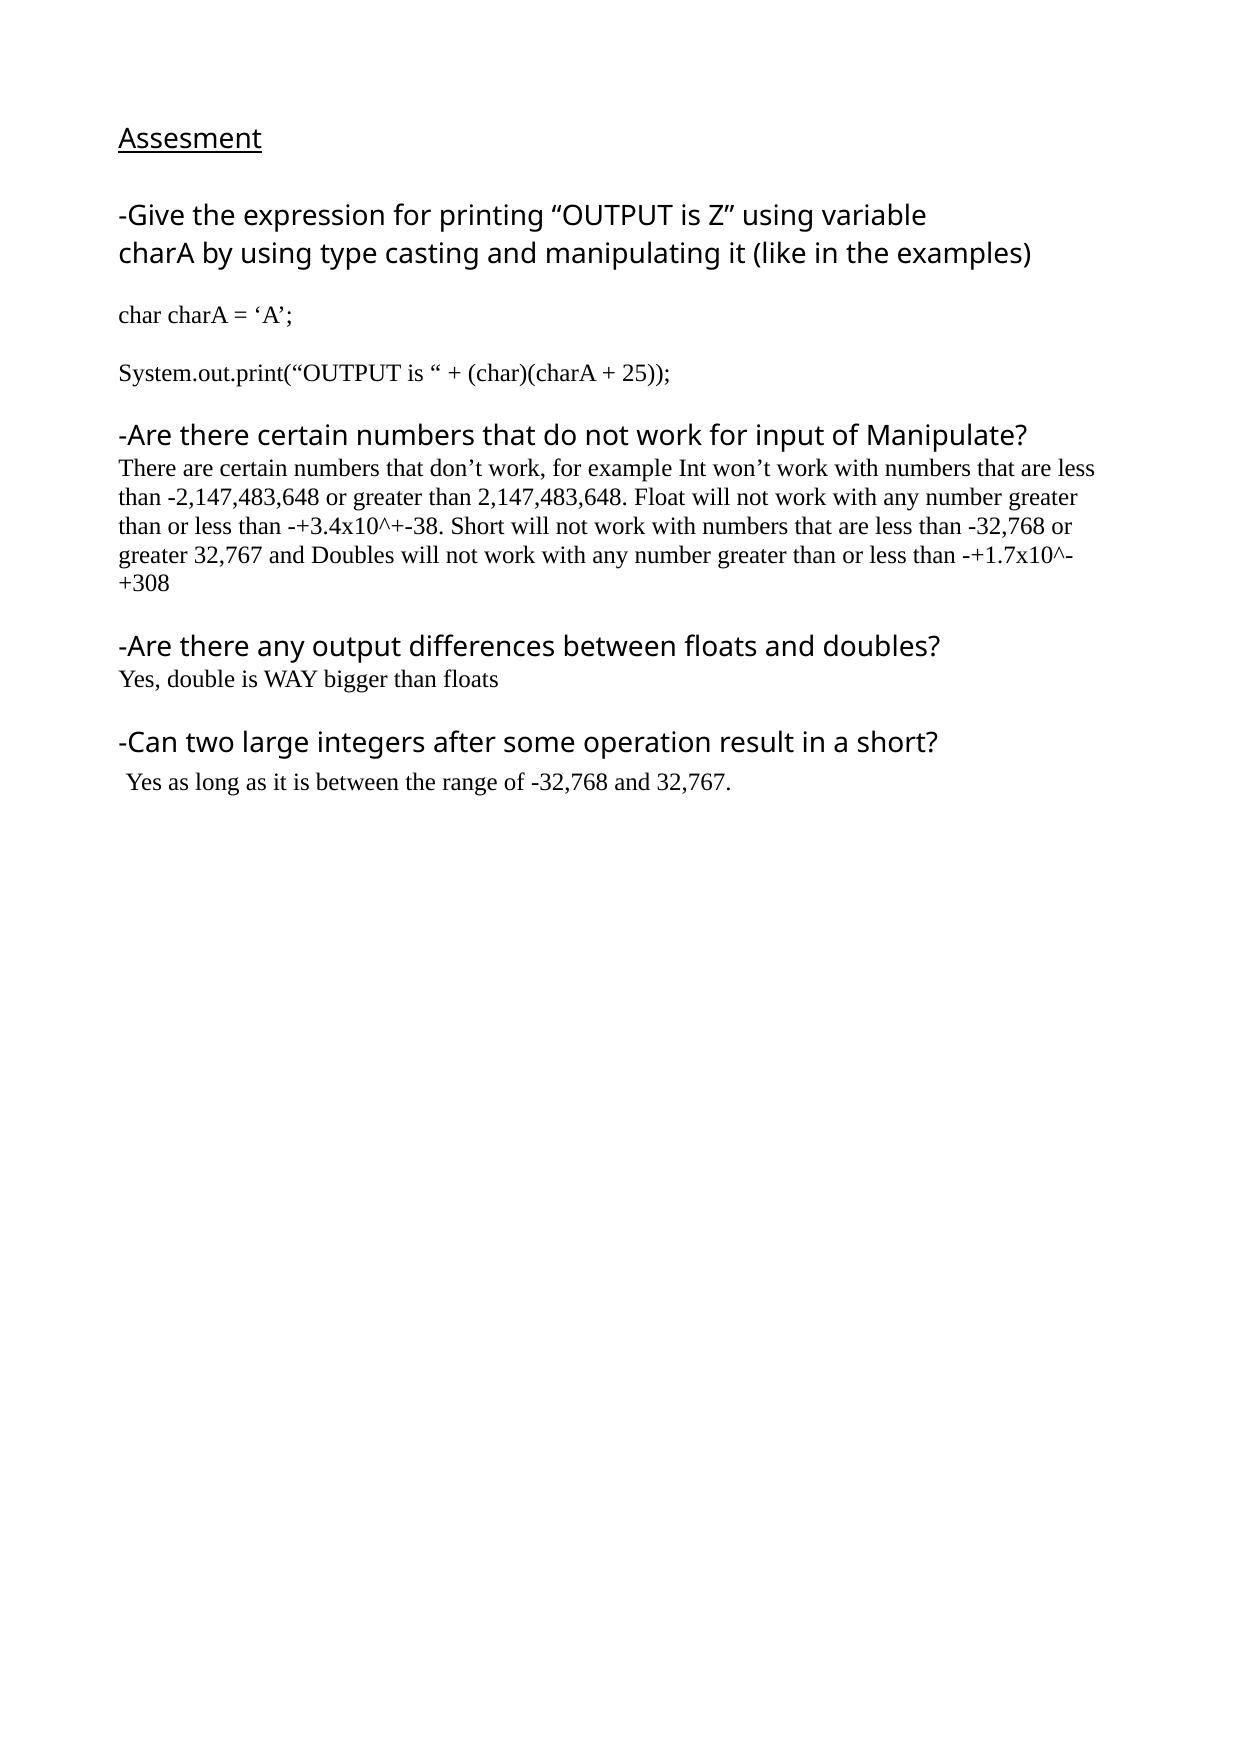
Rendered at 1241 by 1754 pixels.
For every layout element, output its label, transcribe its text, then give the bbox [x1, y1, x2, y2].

text Yes as long as it is between the range of -32,768 and 32,767. [118, 760, 1122, 798]
text char charA = ‘A’; [118, 300, 1122, 329]
text -Give the expression for printing “OUTPUT is Z” using variable [118, 195, 1122, 233]
text Yes, double is WAY bigger than floats [118, 664, 1122, 693]
text -Can two large integers after some operation result in a short? [118, 722, 1122, 760]
text charA by using type casting and manipulating it (like in the examples) [118, 233, 1122, 271]
text -Are there any output differences between floats and doubles? [118, 626, 1122, 664]
text -Are there certain numbers that do not work for input of Manipulate? [118, 415, 1122, 453]
text There are certain numbers that don’t work, for example Int won’t work with numbers that are less than -2,147,483,648 or greater than 2,147,483,648. Float will not work with any number greater than or less than -+3.4x10^+-38. Short will not work with numbers that are less than -32,768 or greater 32,767 and Doubles will not work with any number greater than or less than -+1.7x10^-+308 [118, 453, 1122, 597]
text Assesment [118, 118, 1122, 156]
text System.out.print(“OUTPUT is “ + (char)(charA + 25)); [118, 358, 1122, 386]
